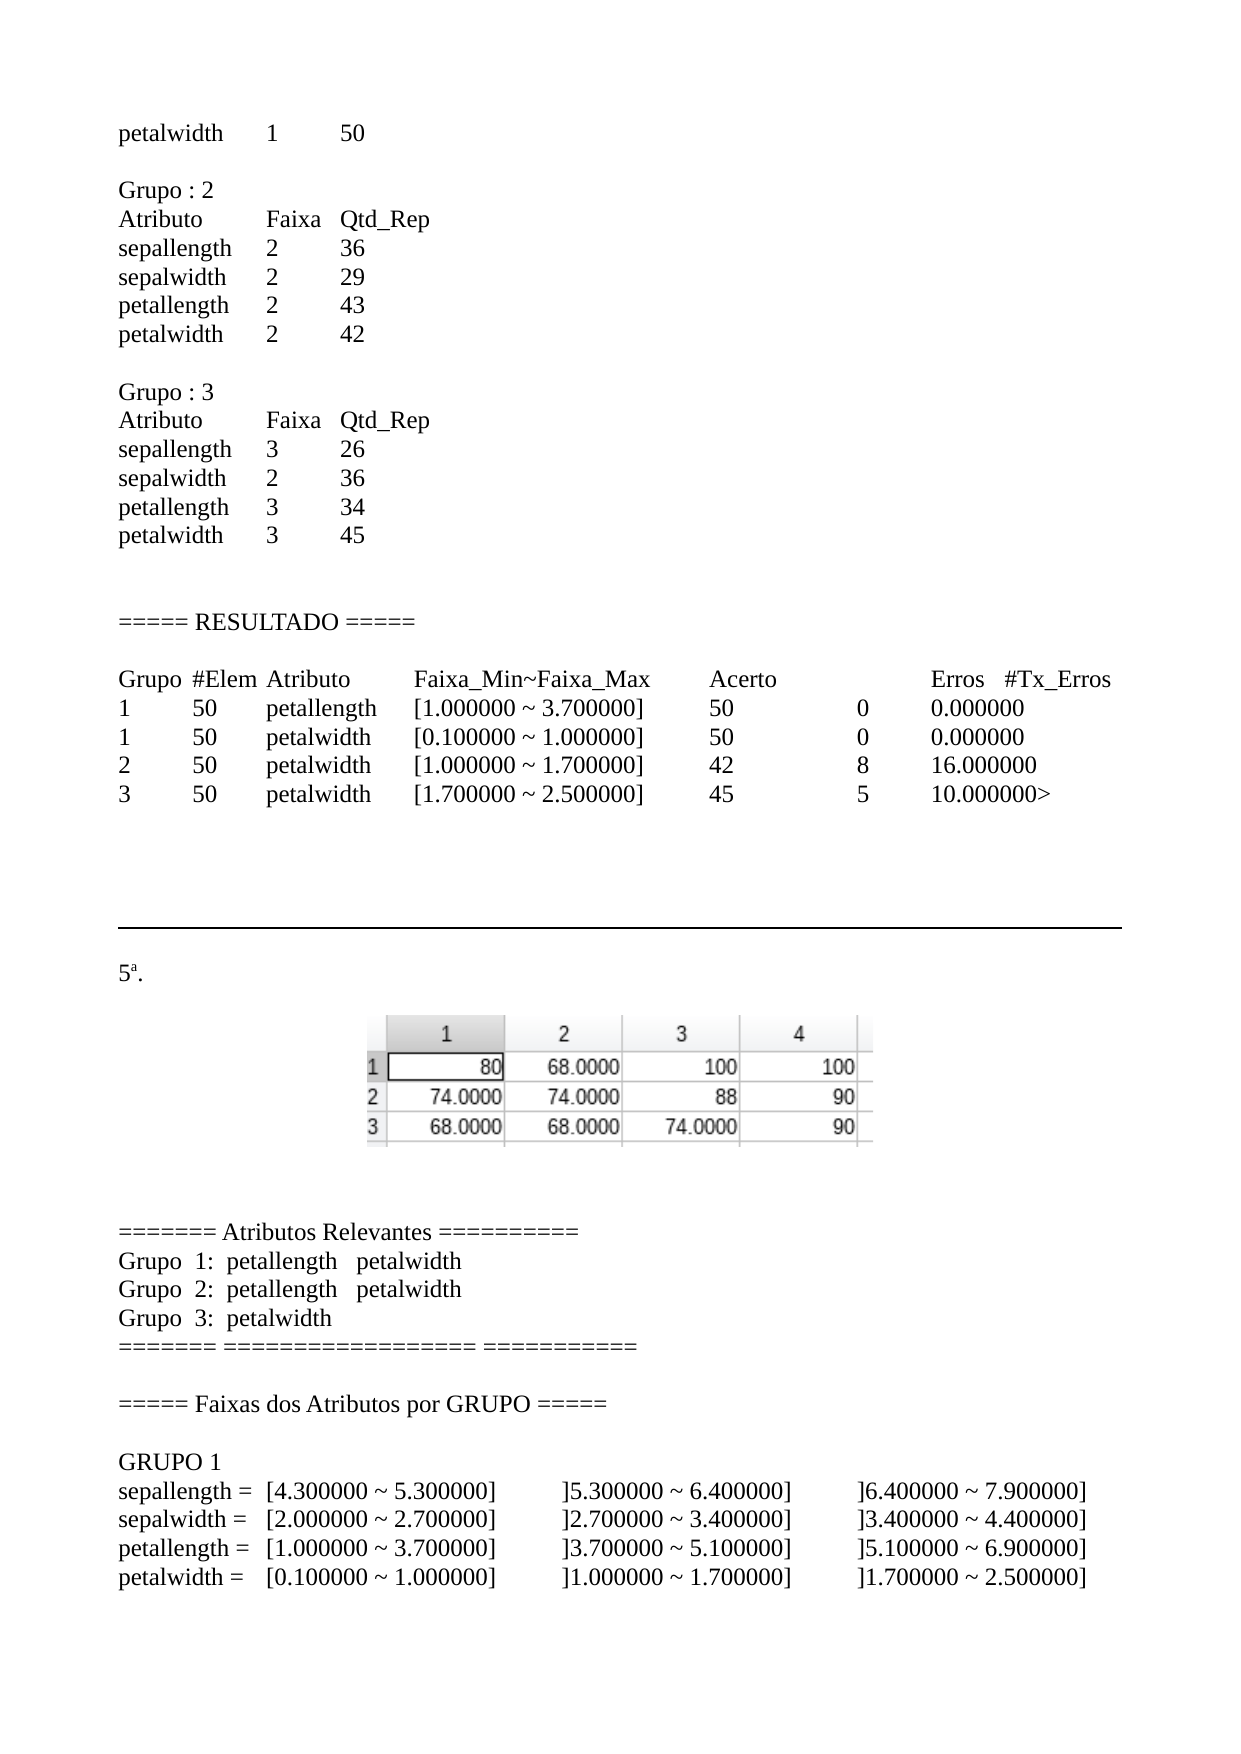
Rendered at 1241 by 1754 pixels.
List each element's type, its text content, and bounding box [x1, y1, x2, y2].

text petalwidth = [0.100000 ~ 1.000000] ]1.000000 ~ 1.700000] ]1.700000 ~ 2.500000] [118, 1562, 1122, 1591]
text ===== RESULTADO ===== [118, 607, 1122, 636]
text sepalwidth = [2.000000 ~ 2.700000] ]2.700000 ~ 3.400000] ]3.400000 ~ 4.400000] [118, 1504, 1122, 1533]
text ======= ================== =========== [118, 1332, 1122, 1361]
text 1 50 petallength [1.000000 ~ 3.700000] 50 0 0.000000 [118, 693, 1122, 722]
text sepalwidth 2 29 [118, 262, 1122, 291]
text sepallength 2 36 [118, 233, 1122, 262]
text Grupo : 2 [118, 176, 1122, 204]
text petallength = [1.000000 ~ 3.700000] ]3.700000 ~ 5.100000] ]5.100000 ~ 6.900000] [118, 1533, 1122, 1562]
text ======= Atributos Relevantes ========== [118, 1217, 1122, 1246]
text 1 50 petalwidth [0.100000 ~ 1.000000] 50 0 0.000000 [118, 722, 1122, 751]
text Grupo 3: petalwidth [118, 1303, 1122, 1332]
text petalwidth 2 42 [118, 319, 1122, 348]
text Grupo 2: petallength petalwidth [118, 1274, 1122, 1303]
text sepallength 3 26 [118, 434, 1122, 463]
text sepallength = [4.300000 ~ 5.300000] ]5.300000 ~ 6.400000] ]6.400000 ~ 7.900000] [118, 1476, 1122, 1504]
picture [367, 1015, 874, 1147]
text 5a. [118, 958, 1122, 987]
text 3 50 petalwidth [1.700000 ~ 2.500000] 45 5 10.000000> [118, 779, 1122, 808]
text Atributo Faixa Qtd_Rep [118, 406, 1122, 434]
text Grupo : 3 [118, 377, 1122, 406]
text petallength 3 34 [118, 492, 1122, 521]
text GRUPO 1 [118, 1447, 1122, 1476]
text Grupo 1: petallength petalwidth [118, 1246, 1122, 1274]
text Grupo #Elem Atributo Faixa_Min~Faixa_Max Acerto Erros #Tx_Erros [118, 664, 1122, 693]
text petallength 2 43 [118, 291, 1122, 319]
text ===== Faixas dos Atributos por GRUPO ===== [118, 1389, 1122, 1418]
text petalwidth 1 50 [118, 118, 1122, 147]
text petalwidth 3 45 [118, 521, 1122, 549]
text Atributo Faixa Qtd_Rep [118, 204, 1122, 233]
text sepalwidth 2 36 [118, 463, 1122, 492]
text 2 50 petalwidth [1.000000 ~ 1.700000] 42 8 16.000000 [118, 751, 1122, 779]
